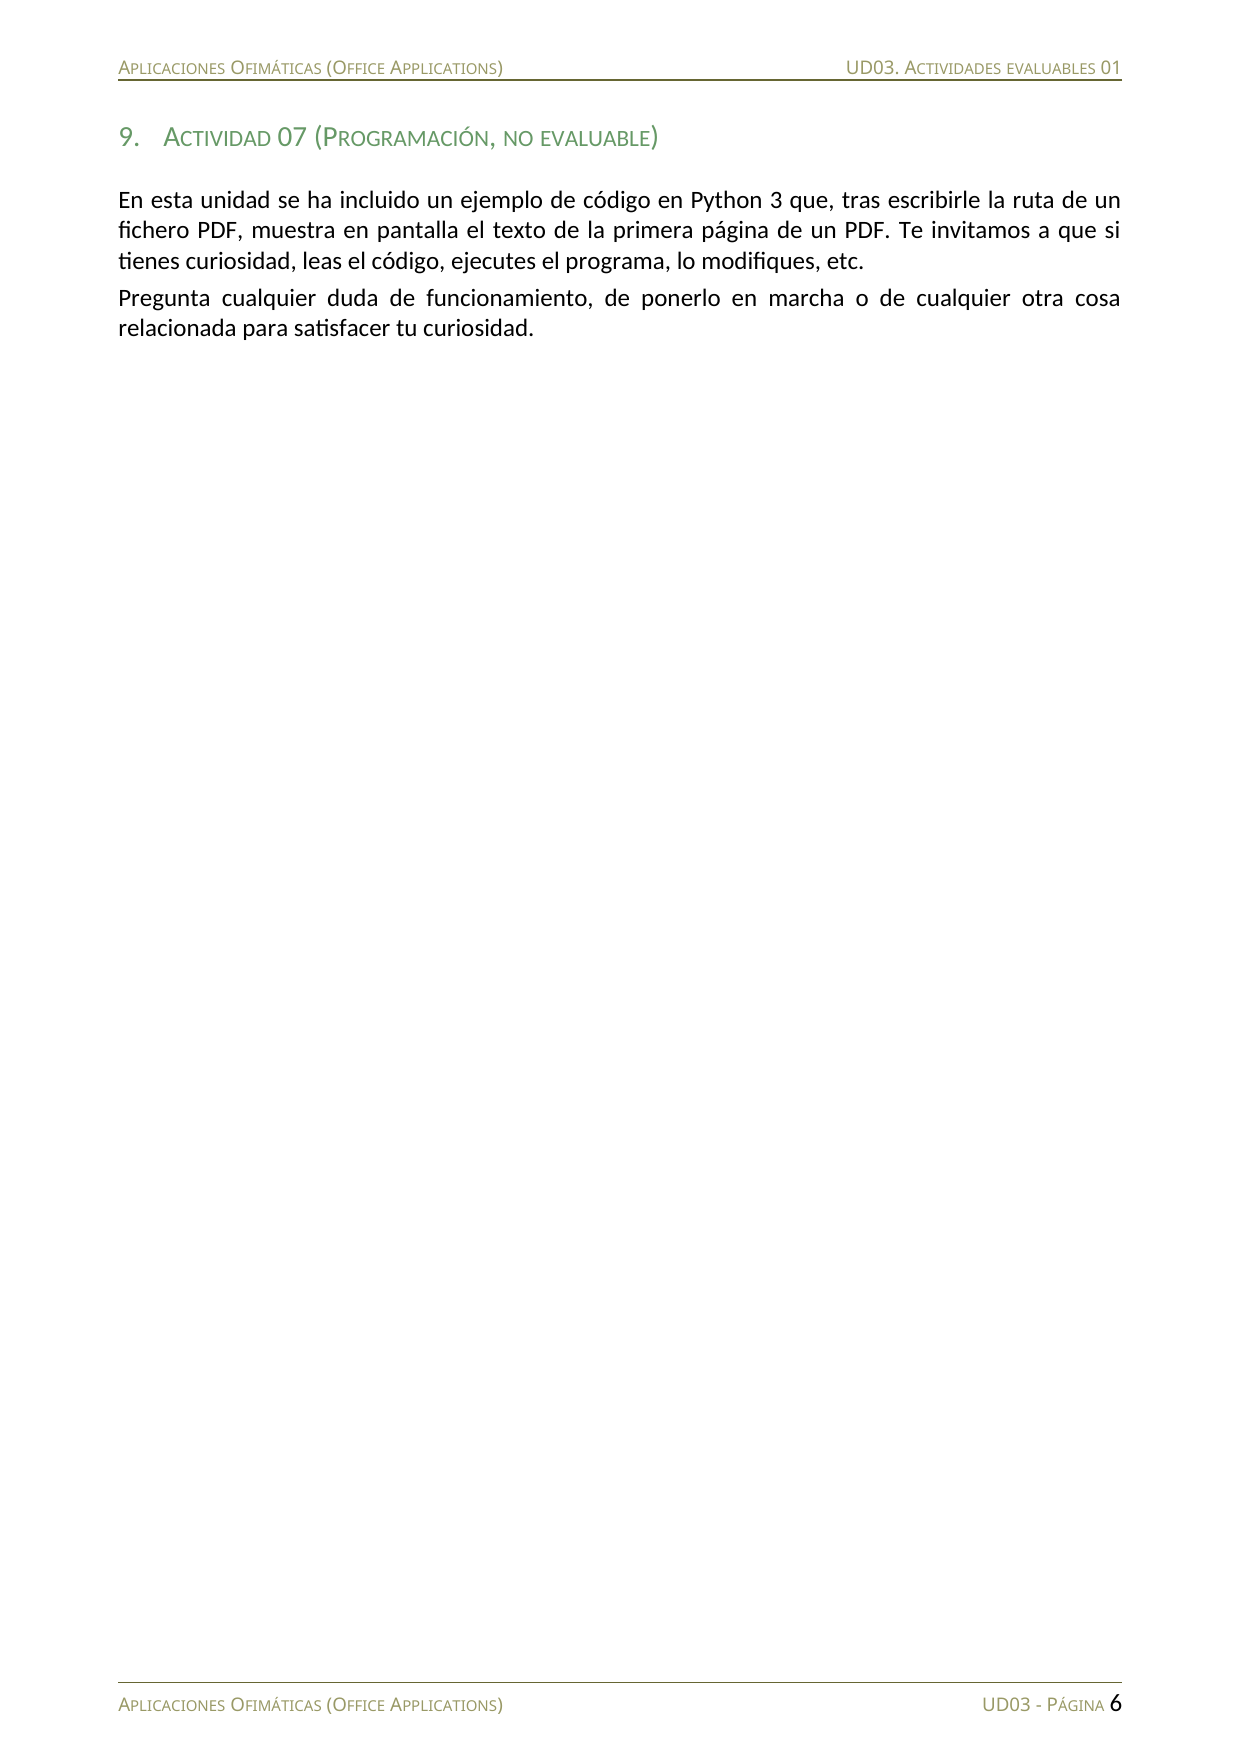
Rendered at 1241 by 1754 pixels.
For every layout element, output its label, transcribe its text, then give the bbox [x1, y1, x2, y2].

text En esta unidad se ha incluido un ejemplo de código en Python 3 que, tras escribirle la ruta de un fichero PDF, muestra en pantalla el texto de la primera página de un PDF. Te invitamos a que si tienes curiosidad, leas el código, ejecutes el programa, lo modifiques, etc. [118, 184, 1122, 275]
text Pregunta cualquier duda de funcionamiento, de ponerlo en marcha o de cualquier otra cosa relacionada para satisfacer tu curiosidad. [118, 282, 1122, 343]
subtitle Actividad 07 (Programación, no evaluable) [118, 118, 1122, 154]
